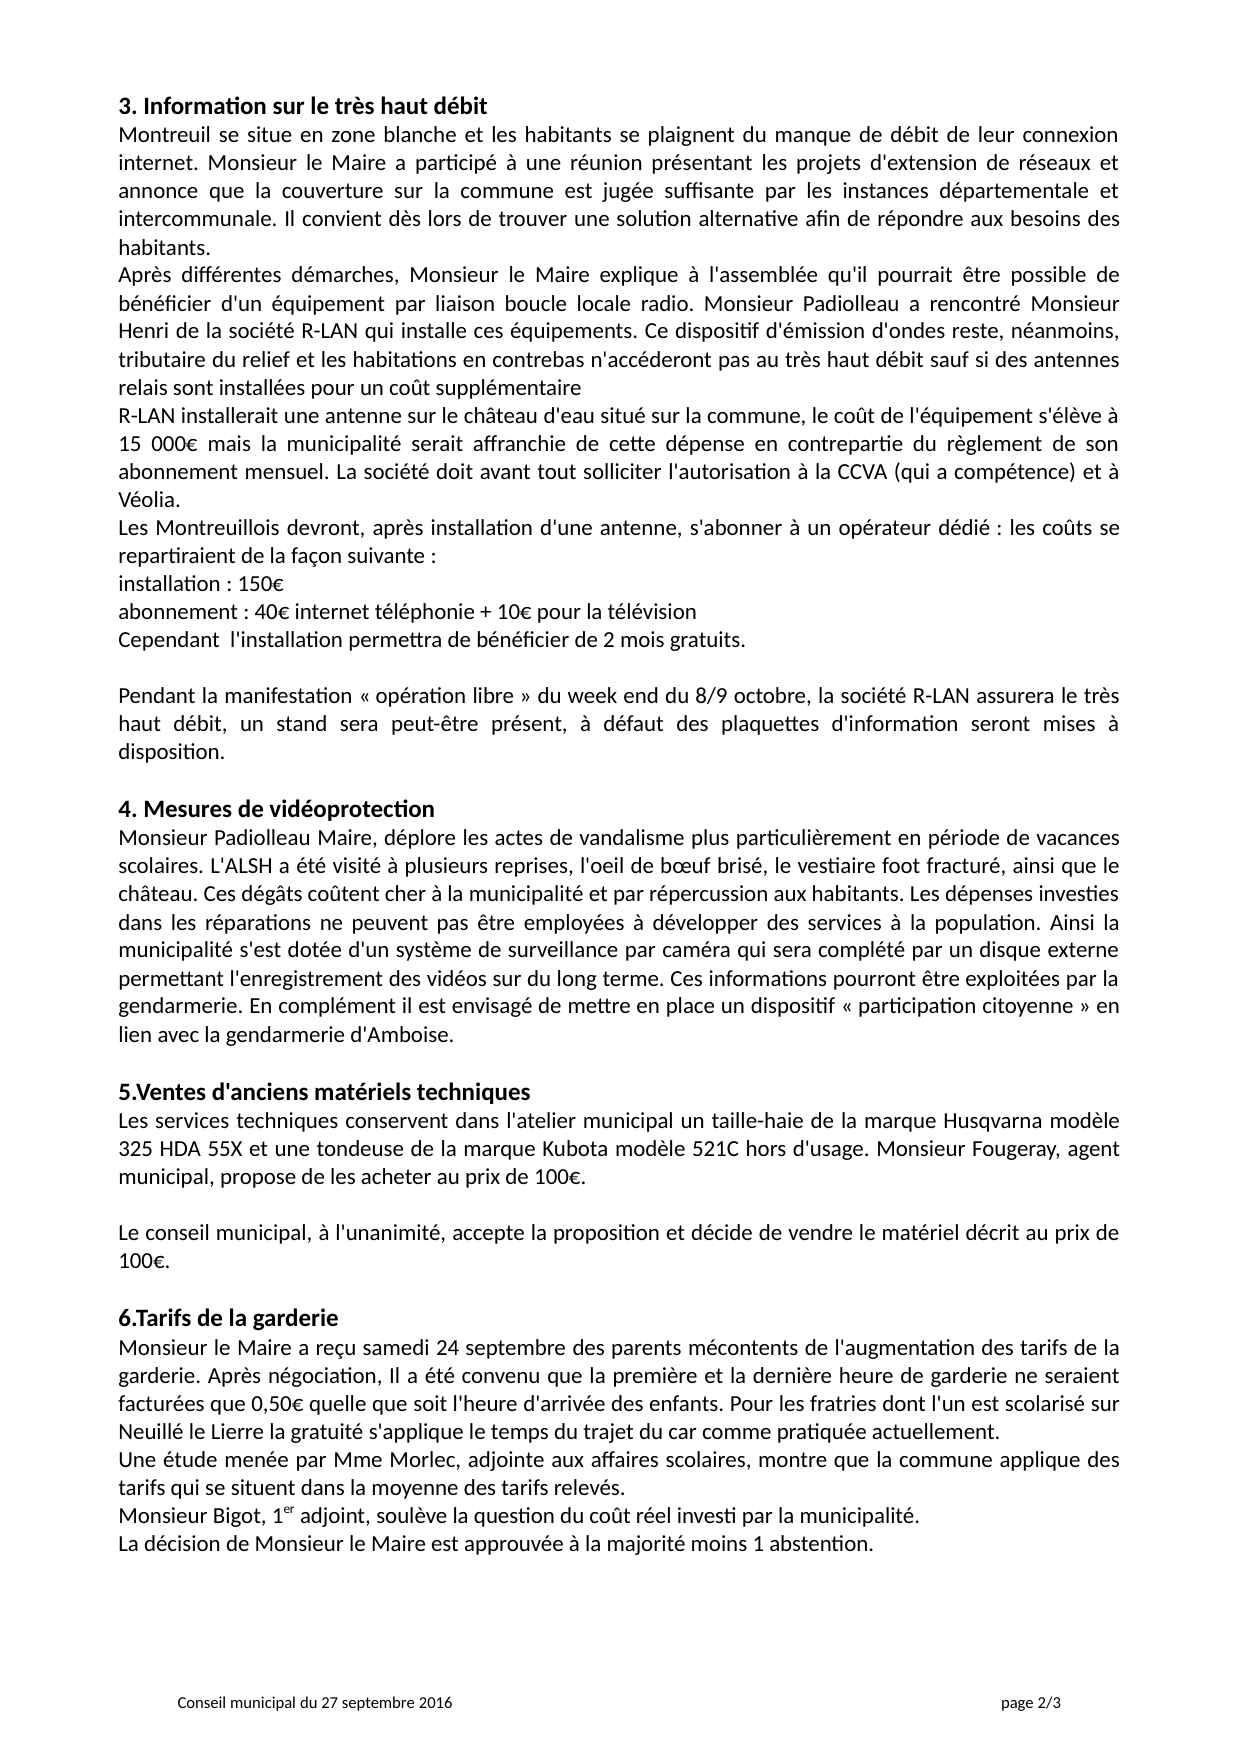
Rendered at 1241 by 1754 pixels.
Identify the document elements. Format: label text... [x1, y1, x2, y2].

text Monsieur Padiolleau Maire, déplore les actes de vandalisme plus particulièrement en période de vacances scolaires. L'ALSH a été visité à plusieurs reprises, l'oeil de bœuf brisé, le vestiaire foot fracturé, ainsi que le château. Ces dégâts coûtent cher à la municipalité et par répercussion aux habitants. Les dépenses investies dans les réparations ne peuvent pas être employées à développer des services à la population. Ainsi la municipalité s'est dotée d'un système de surveillance par caméra qui sera complété par un disque externe permettant l'enregistrement des vidéos sur du long terme. Ces informations pourront être exploitées par la gendarmerie. En complément il est envisagé de mettre en place un dispositif « participation citoyenne » en lien avec la gendarmerie d'Amboise. [118, 823, 1120, 1048]
text Après différentes démarches, Monsieur le Maire explique à l'assemblée qu'il pourrait être possible de bénéficier d'un équipement par liaison boucle locale radio. Monsieur Padiolleau a rencontré Monsieur Henri de la société R-LAN qui installe ces équipements. Ce dispositif d'émission d'ondes reste, néanmoins, tributaire du relief et les habitations en contrebas n'accéderont pas au très haut débit sauf si des antennes relais sont installées pour un coût supplémentaire [118, 261, 1120, 401]
text installation : 150€ [118, 569, 1120, 597]
subtitle 6.Tarifs de la garderie [118, 1302, 1120, 1333]
subtitle 4. Mesures de vidéoprotection [118, 793, 1120, 823]
text Monsieur Bigot, 1er adjoint, soulève la question du coût réel investi par la municipalité. [118, 1501, 1120, 1529]
subtitle 5.Ventes d'anciens matériels techniques [118, 1076, 1120, 1106]
text Monsieur le Maire a reçu samedi 24 septembre des parents mécontents de l'augmentation des tarifs de la garderie. Après négociation, Il a été convenu que la première et la dernière heure de garderie ne seraient facturées que 0,50€ quelle que soit l'heure d'arrivée des enfants. Pour les fratries dont l'un est scolarisé sur Neuillé le Lierre la gratuité s'applique le temps du trajet du car comme pratiquée actuellement. [118, 1333, 1120, 1445]
text Les services techniques conservent dans l'atelier municipal un taille-haie de la marque Husqvarna modèle 325 HDA 55X et une tondeuse de la marque Kubota modèle 521C hors d'usage. Monsieur Fougeray, agent municipal, propose de les acheter au prix de 100€. [118, 1106, 1120, 1190]
subtitle 3. Information sur le très haut débit [118, 90, 1120, 121]
text Montreuil se situe en zone blanche et les habitants se plaignent du manque de débit de leur connexion internet. Monsieur le Maire a participé à une réunion présentant les projets d'extension de réseaux et annonce que la couverture sur la commune est jugée suffisante par les instances départementale et intercommunale. Il convient dès lors de trouver une solution alternative afin de répondre aux besoins des habitants. [118, 121, 1120, 261]
text Une étude menée par Mme Morlec, adjointe aux affaires scolaires, montre que la commune applique des tarifs qui se situent dans la moyenne des tarifs relevés. [118, 1445, 1120, 1501]
text Le conseil municipal, à l'unanimité, accepte la proposition et décide de vendre le matériel décrit au prix de 100€. [118, 1218, 1120, 1274]
text Cependant l'installation permettra de bénéficier de 2 mois gratuits. [118, 625, 1120, 653]
text La décision de Monsieur le Maire est approuvée à la majorité moins 1 abstention. [118, 1529, 1120, 1557]
text Pendant la manifestation « opération libre » du week end du 8/9 octobre, la société R-LAN assurera le très haut débit, un stand sera peut-être présent, à défaut des plaquettes d'information seront mises à disposition. [118, 681, 1120, 765]
text R-LAN installerait une antenne sur le château d'eau situé sur la commune, le coût de l'équipement s'élève à 15 000€ mais la municipalité serait affranchie de cette dépense en contrepartie du règlement de son abonnement mensuel. La société doit avant tout solliciter l'autorisation à la CCVA (qui a compétence) et à Véolia. [118, 401, 1120, 513]
text Les Montreuillois devront, après installation d'une antenne, s'abonner à un opérateur dédié : les coûts se repartiraient de la façon suivante : [118, 513, 1120, 569]
text abonnement : 40€ internet téléphonie + 10€ pour la télévision [118, 597, 1120, 625]
